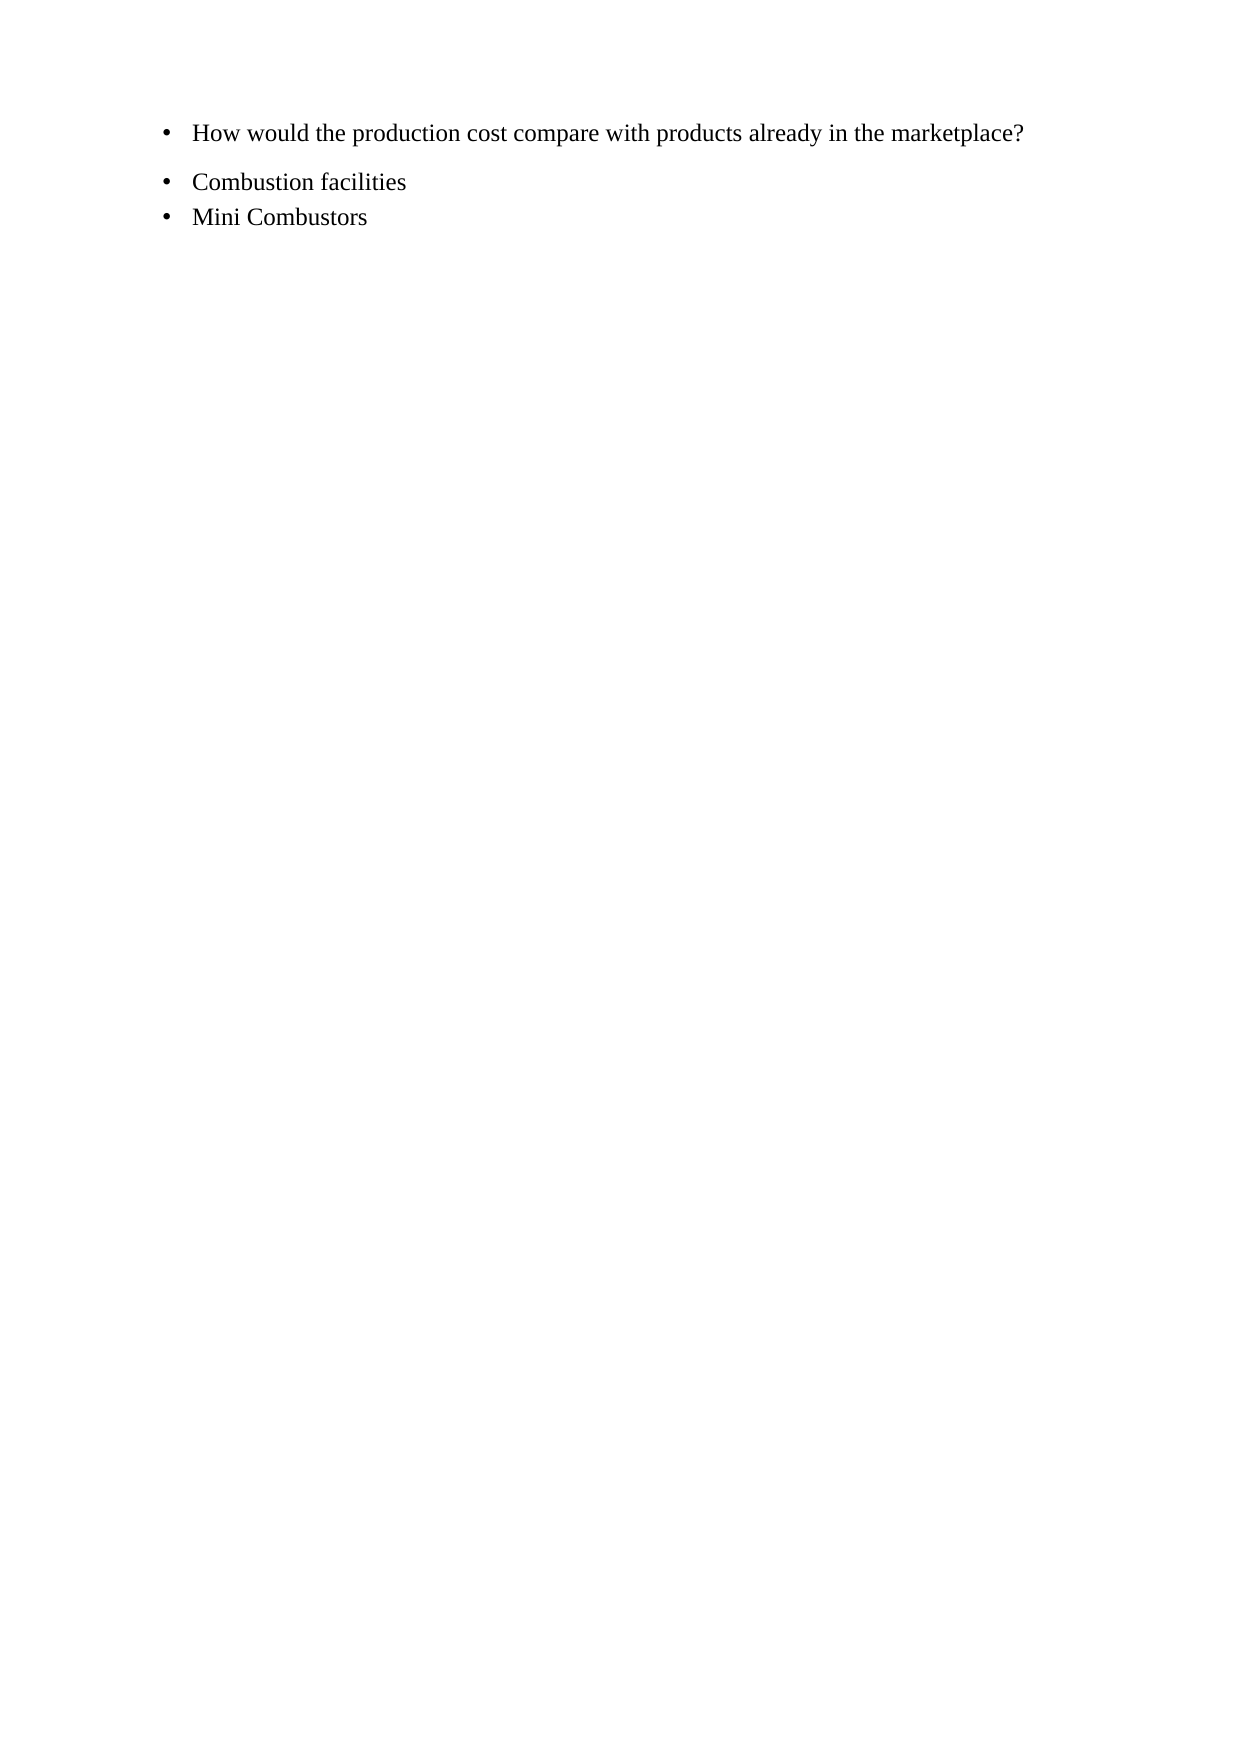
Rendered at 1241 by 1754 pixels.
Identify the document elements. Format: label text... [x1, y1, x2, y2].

list How would the production cost compare with products already in the marketplace? [162, 118, 1122, 147]
list Mini Combustors [162, 202, 1122, 230]
list Combustion facilities [162, 167, 1122, 196]
